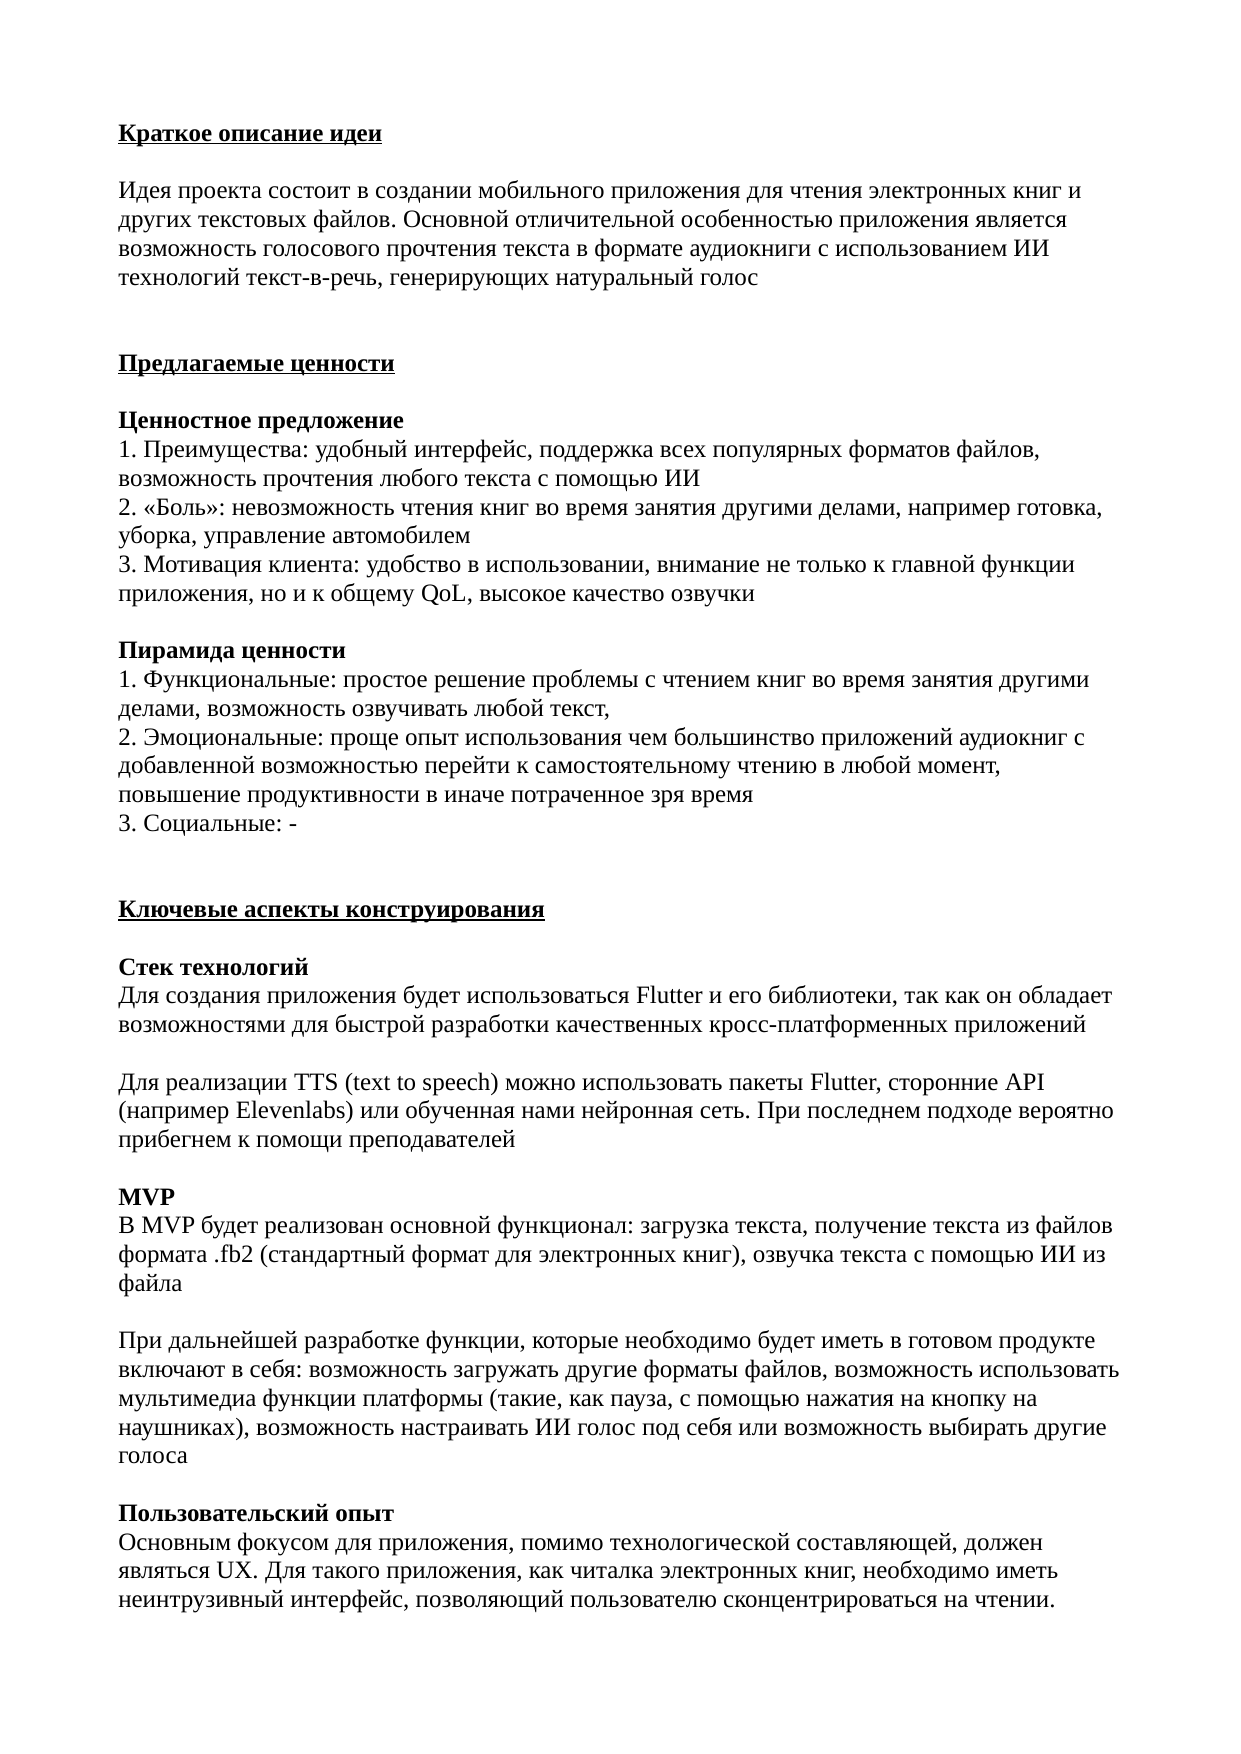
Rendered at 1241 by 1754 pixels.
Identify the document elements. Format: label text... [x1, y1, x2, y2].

text 3. Мотивация клиента: удобство в использовании, внимание не только к главной функции приложения, но и к общему QoL, высокое качество озвучки [118, 549, 1122, 607]
text Основным фокусом для приложения, помимо технологической составляющей, должен являться UX. Для такого приложения, как читалка электронных книг, необходимо иметь неинтрузивный интерфейс, позволяющий пользователю сконцентрироваться на чтении. [118, 1527, 1122, 1613]
text Стек технологий [118, 952, 1122, 981]
text Предлагаемые ценности [118, 348, 1122, 377]
text В MVP будет реализован основной функционал: загрузка текста, получение текста из файлов формата .fb2 (стандартный формат для электронных книг), озвучка текста с помощью ИИ из файла [118, 1211, 1122, 1297]
text Ценностное предложение [118, 406, 1122, 434]
text Ключевые аспекты конструирования [118, 894, 1122, 923]
text 2. «Боль»: невозможность чтения книг во время занятия другими делами, например готовка, уборка, управление автомобилем [118, 492, 1122, 549]
text 1. Функциональные: простое решение проблемы с чтением книг во время занятия другими делами, возможность озвучивать любой текст, [118, 664, 1122, 722]
text Пользовательский опыт [118, 1498, 1122, 1527]
text Для создания приложения будет использоваться Flutter и его библиотеки, так как он обладает возможностями для быстрой разработки качественных кросс-платформенных приложений [118, 981, 1122, 1038]
text MVP [118, 1182, 1122, 1211]
text 2. Эмоциональные: проще опыт использования чем большинство приложений аудиокниг с добавленной возможностью перейти к самостоятельному чтению в любой момент, повышение продуктивности в иначе потраченное зря время [118, 722, 1122, 808]
text 1. Преимущества: удобный интерфейс, поддержка всех популярных форматов файлов, возможность прочтения любого текста с помощью ИИ [118, 434, 1122, 492]
text 3. Социальные: - [118, 808, 1122, 837]
text Краткое описание идеи [118, 118, 1122, 147]
text Для реализации TTS (text to speech) можно использовать пакеты Flutter, сторонние API (например Elevenlabs) или обученная нами нейронная сеть. При последнем подходе вероятно прибегнем к помощи преподавателей [118, 1067, 1122, 1153]
text Пирамида ценности [118, 636, 1122, 664]
text Идея проекта состоит в создании мобильного приложения для чтения электронных книг и других текстовых файлов. Основной отличительной особенностью приложения является возможность голосового прочтения текста в формате аудиокниги с использованием ИИ технологий текст-в-речь, генерирующих натуральный голос [118, 176, 1122, 291]
text При дальнейшей разработке функции, которые необходимо будет иметь в готовом продукте включают в себя: возможность загружать другие форматы файлов, возможность использовать мультимедиа функции платформы (такие, как пауза, с помощью нажатия на кнопку на наушниках), возможность настраивать ИИ голос под себя или возможность выбирать другие голоса [118, 1326, 1122, 1469]
